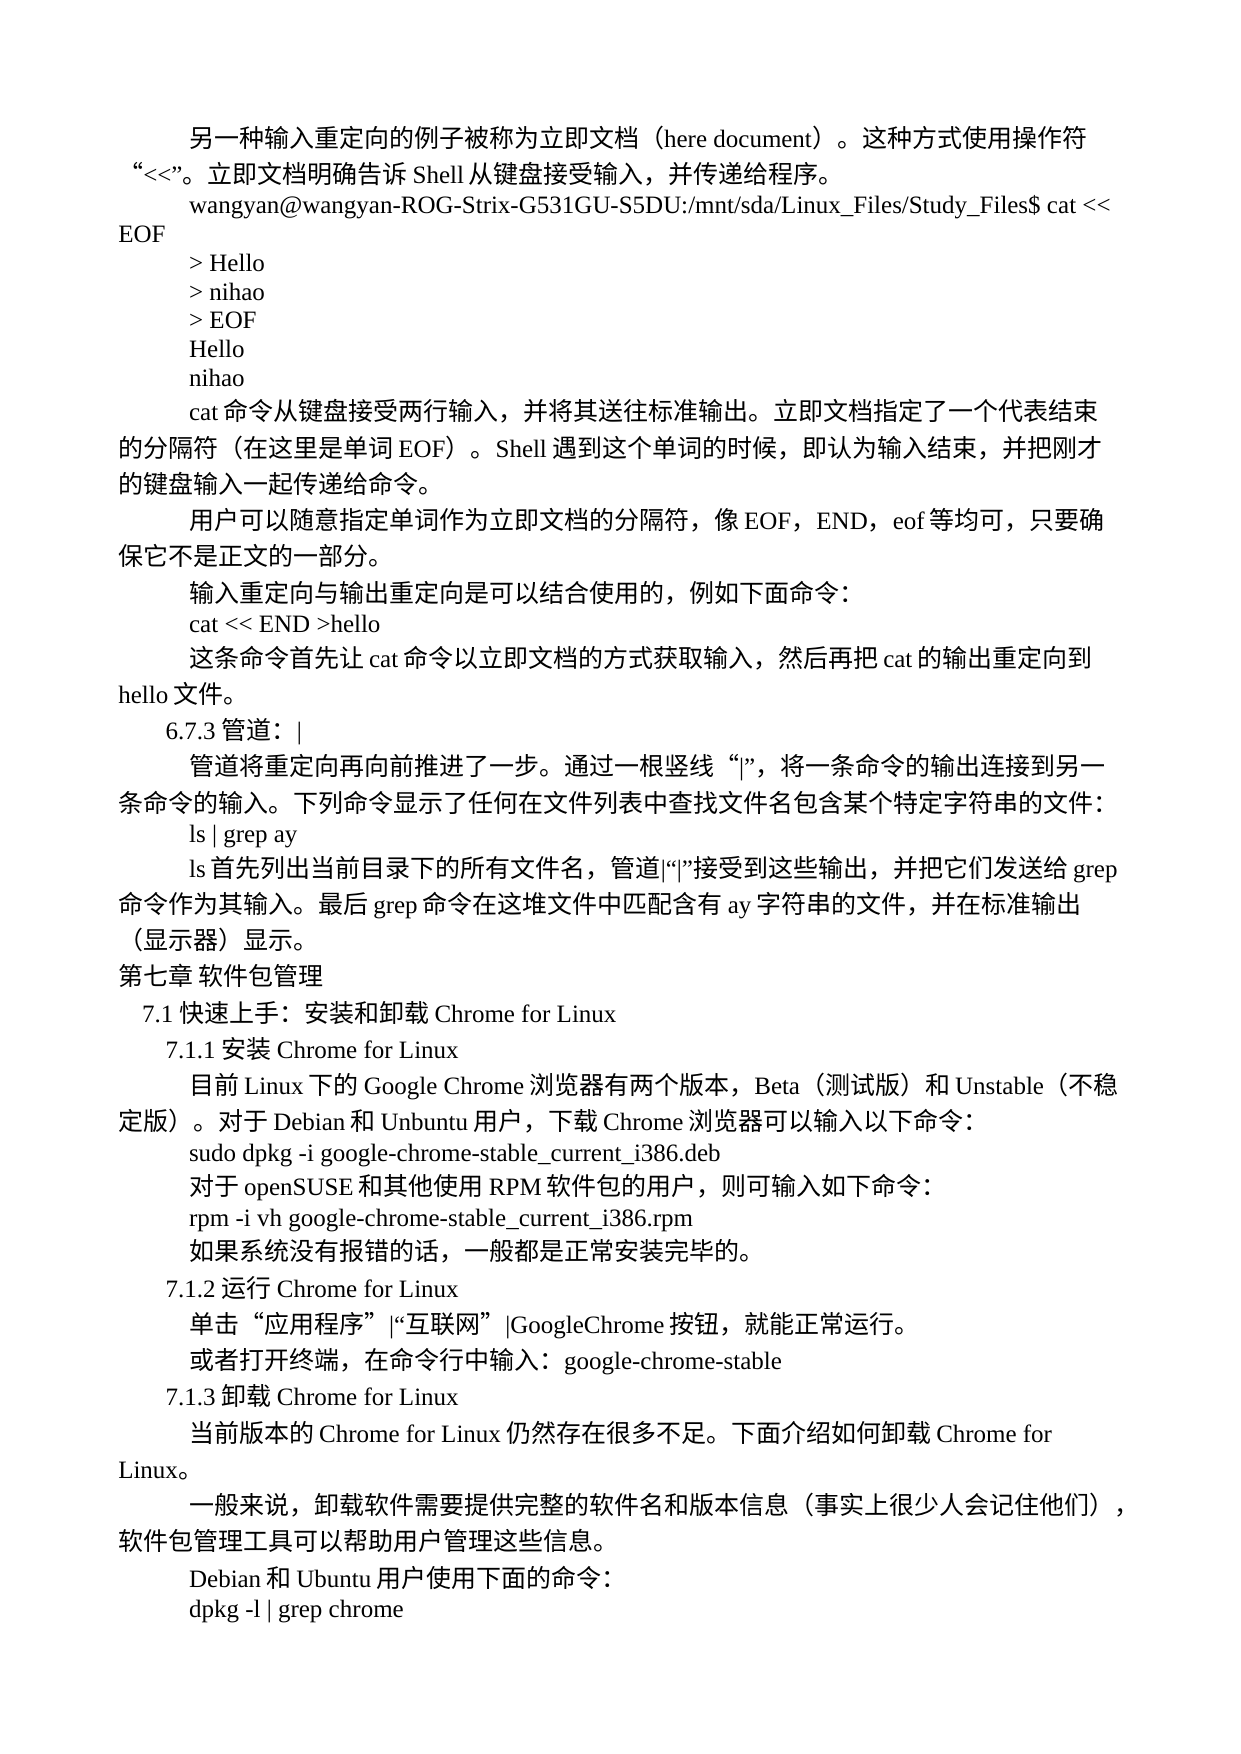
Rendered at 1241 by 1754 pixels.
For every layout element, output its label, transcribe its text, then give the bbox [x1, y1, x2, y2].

text sudo dpkg -i google-chrome-stable_current_i386.deb [118, 1138, 1122, 1167]
text > EOF [118, 306, 1122, 334]
text 7.1.2 运行Chrome for Linux [118, 1268, 1122, 1304]
text 7.1.3 卸载Chrome for Linux [118, 1377, 1122, 1413]
text Debian和Ubuntu用户使用下面的命令： [118, 1558, 1122, 1594]
text 如果系统没有报错的话，一般都是正常安装完毕的。 [118, 1232, 1122, 1268]
text 另一种输入重定向的例子被称为立即文档（here document）。这种方式使用操作符“<<”。立即文档明确告诉Shell从键盘接受输入，并传递给程序。 [118, 118, 1122, 191]
text cat << END >hello [118, 609, 1122, 638]
text ls | grep ay [118, 819, 1122, 848]
text nihao [118, 363, 1122, 392]
text 当前版本的Chrome for Linux仍然存在很多不足。下面介绍如何卸载Chrome for Linux。 [118, 1413, 1122, 1486]
text cat命令从键盘接受两行输入，并将其送往标准输出。立即文档指定了一个代表结束的分隔符（在这里是单词EOF）。Shell遇到这个单词的时候，即认为输入结束，并把刚才的键盘输入一起传递给命令。 [118, 392, 1122, 501]
text rpm -i vh google-chrome-stable_current_i386.rpm [118, 1203, 1122, 1232]
text 第七章 软件包管理 [118, 957, 1122, 993]
text wangyan@wangyan-ROG-Strix-G531GU-S5DU:/mnt/sda/Linux_Files/Study_Files$ cat << EOF [118, 191, 1122, 248]
text > Hello [118, 248, 1122, 277]
text 用户可以随意指定单词作为立即文档的分隔符，像EOF，END，eof等均可，只要确保它不是正文的一部分。 [118, 501, 1122, 573]
text 7.1.1 安装Chrome for Linux [118, 1029, 1122, 1066]
text 管道将重定向再向前推进了一步。通过一根竖线“|”，将一条命令的输出连接到另一条命令的输入。下列命令显示了任何在文件列表中查找文件名包含某个特定字符串的文件： [118, 747, 1122, 819]
text > nihao [118, 277, 1122, 306]
text 对于openSUSE和其他使用RPM软件包的用户，则可输入如下命令： [118, 1167, 1122, 1203]
text 输入重定向与输出重定向是可以结合使用的，例如下面命令： [118, 573, 1122, 609]
text 单击“应用程序”|“互联网”|GoogleChrome按钮，就能正常运行。 [118, 1304, 1122, 1341]
text 7.1 快速上手：安装和卸载Chrome for Linux [118, 993, 1122, 1029]
text 这条命令首先让cat命令以立即文档的方式获取输入，然后再把cat的输出重定向到hello文件。 [118, 638, 1122, 711]
text 或者打开终端，在命令行中输入：google-chrome-stable [118, 1341, 1122, 1377]
text 6.7.3 管道：| [118, 711, 1122, 747]
text dpkg -l | grep chrome [118, 1594, 1122, 1623]
text ls首先列出当前目录下的所有文件名，管道|“|”接受到这些输出，并把它们发送给grep命令作为其输入。最后grep命令在这堆文件中匹配含有ay字符串的文件，并在标准输出（显示器）显示。 [118, 848, 1122, 957]
text Hello [118, 334, 1122, 363]
text 一般来说，卸载软件需要提供完整的软件名和版本信息（事实上很少人会记住他们），软件包管理工具可以帮助用户管理这些信息。 [118, 1486, 1122, 1558]
text 目前Linux下的Google Chrome浏览器有两个版本，Beta（测试版）和Unstable（不稳定版）。对于Debian和Unbuntu用户，下载Chrome浏览器可以输入以下命令： [118, 1066, 1122, 1138]
